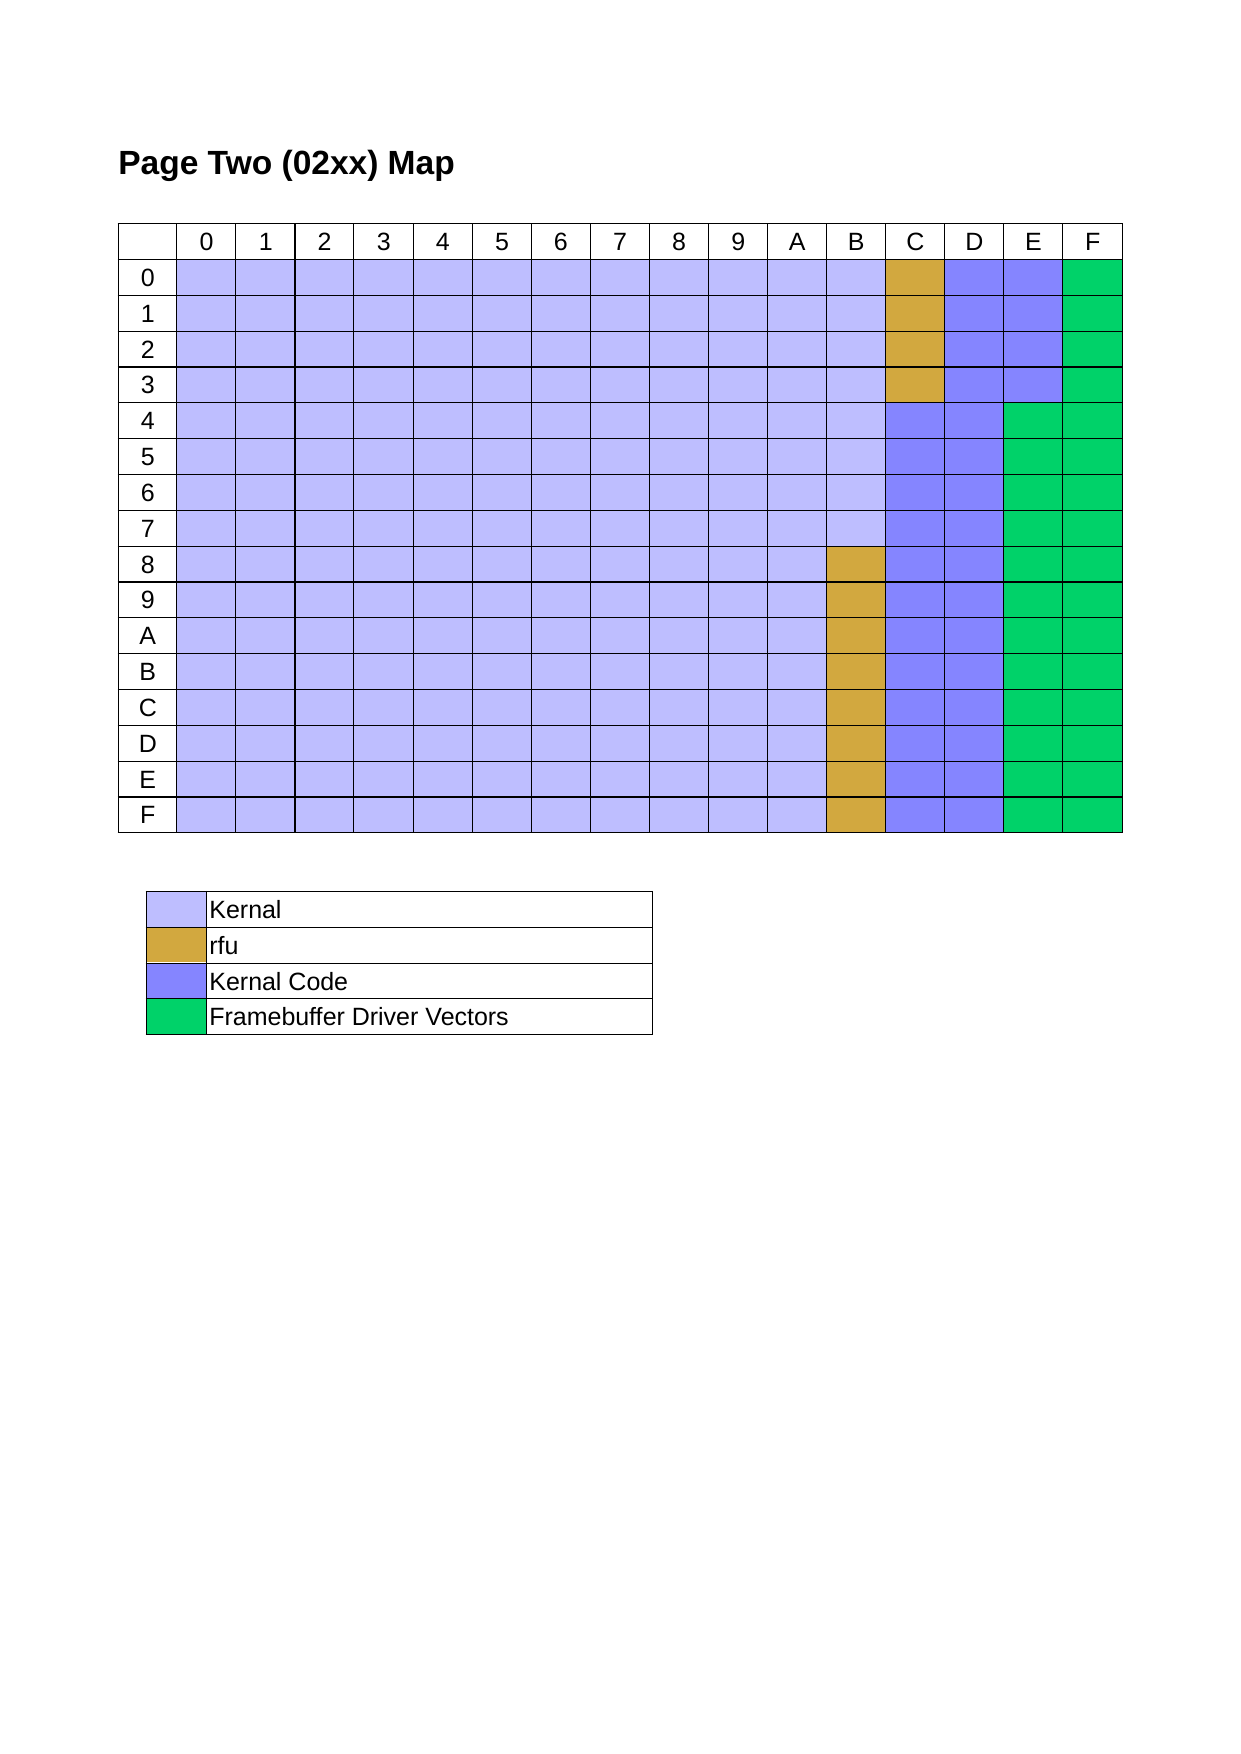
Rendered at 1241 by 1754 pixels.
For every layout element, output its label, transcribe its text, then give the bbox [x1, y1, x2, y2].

table_cell [532, 690, 590, 725]
table_cell [1004, 439, 1062, 474]
table_cell [768, 368, 826, 402]
table_cell [177, 296, 235, 331]
table_cell [1063, 260, 1122, 295]
table_cell 8 [119, 547, 176, 581]
table_cell 1 [119, 296, 176, 331]
table_cell [886, 511, 944, 546]
table_header C [886, 224, 944, 259]
table_cell [650, 726, 708, 761]
table_cell 4 [119, 403, 176, 438]
table_header B [827, 224, 885, 259]
table_cell [650, 296, 708, 331]
table_cell [827, 726, 885, 761]
table_cell [473, 547, 531, 581]
table_cell [591, 726, 649, 761]
table_cell [1004, 547, 1062, 581]
table_cell [236, 368, 294, 402]
table_header 1 [236, 224, 294, 259]
table_cell [532, 726, 590, 761]
table_cell [532, 296, 590, 331]
table_cell [177, 439, 235, 474]
table_cell [177, 547, 235, 581]
table_header [147, 892, 206, 927]
table_cell [354, 475, 413, 510]
table_cell A [119, 618, 176, 653]
table_cell [1004, 260, 1062, 295]
table_cell [768, 726, 826, 761]
table_header 4 [414, 224, 472, 259]
table_cell [236, 547, 294, 581]
table_cell [827, 762, 885, 796]
table_cell [236, 654, 294, 689]
table_cell [650, 403, 708, 438]
table_cell [473, 726, 531, 761]
table_cell [147, 928, 206, 962]
table_header 8 [650, 224, 708, 259]
table_cell [296, 332, 353, 366]
table_cell [1004, 654, 1062, 689]
table_cell [591, 368, 649, 402]
table_cell [236, 439, 294, 474]
table_header [119, 224, 176, 259]
table_cell [1063, 726, 1122, 761]
table_cell [768, 475, 826, 510]
table_cell [177, 260, 235, 295]
table_header 6 [532, 224, 590, 259]
table_cell [1063, 475, 1122, 510]
table_cell [296, 798, 353, 832]
table_cell [177, 654, 235, 689]
table_cell [709, 511, 767, 546]
table_cell [886, 332, 944, 366]
table_cell [147, 999, 206, 1034]
table_cell [1004, 762, 1062, 796]
table_cell [886, 403, 944, 438]
table_cell [886, 547, 944, 581]
table_cell [591, 260, 649, 295]
table_cell [354, 690, 413, 725]
table_cell [709, 654, 767, 689]
table_cell [650, 332, 708, 366]
table_cell [177, 368, 235, 402]
table_cell [296, 439, 353, 474]
table_cell [709, 439, 767, 474]
table_cell [296, 618, 353, 653]
table_cell [650, 654, 708, 689]
table_cell [709, 547, 767, 581]
table_cell [1063, 511, 1122, 546]
table_cell [1063, 690, 1122, 725]
table_cell [768, 654, 826, 689]
table_cell [177, 583, 235, 617]
table_cell [827, 296, 885, 331]
table_cell [354, 260, 413, 295]
table_cell [650, 368, 708, 402]
table_cell [296, 511, 353, 546]
table_cell [236, 618, 294, 653]
table_cell [591, 762, 649, 796]
table_cell [1063, 547, 1122, 581]
table_cell [236, 332, 294, 366]
table_cell [1004, 690, 1062, 725]
table_cell [1063, 296, 1122, 331]
table_cell [1004, 296, 1062, 331]
table_cell [473, 618, 531, 653]
table_cell [177, 511, 235, 546]
table_cell [532, 511, 590, 546]
table_cell C [119, 690, 176, 725]
table_cell [1004, 332, 1062, 366]
table_cell [177, 403, 235, 438]
table_cell [768, 260, 826, 295]
table_cell [886, 583, 944, 617]
table_cell [768, 798, 826, 832]
table_cell [414, 368, 472, 402]
table_cell [768, 762, 826, 796]
table_cell [650, 260, 708, 295]
table_cell [177, 762, 235, 796]
table_cell [473, 583, 531, 617]
table_cell [650, 547, 708, 581]
table_cell [1063, 654, 1122, 689]
table_cell [414, 439, 472, 474]
subtitle Page Two (02xx) Map [118, 143, 1122, 182]
table_cell [354, 296, 413, 331]
table_cell [177, 475, 235, 510]
table_cell [1063, 798, 1122, 832]
table_cell [827, 511, 885, 546]
table_cell [768, 332, 826, 366]
table_cell [886, 762, 944, 796]
table_cell [354, 511, 413, 546]
table_cell [414, 511, 472, 546]
table_cell [886, 654, 944, 689]
table_cell [709, 583, 767, 617]
table_cell [945, 475, 1003, 510]
table_header 9 [709, 224, 767, 259]
table_header Kernal [207, 892, 652, 927]
table_cell [532, 583, 590, 617]
table_cell [945, 368, 1003, 402]
table_cell [414, 583, 472, 617]
table_cell [827, 798, 885, 832]
table_cell [236, 403, 294, 438]
table_cell [591, 439, 649, 474]
table_cell [591, 654, 649, 689]
table_cell [147, 964, 206, 998]
table_cell [886, 618, 944, 653]
table_cell [591, 690, 649, 725]
table_cell [1063, 762, 1122, 796]
table_cell [236, 260, 294, 295]
table_cell [296, 403, 353, 438]
table_cell [236, 690, 294, 725]
table_cell 0 [119, 260, 176, 295]
table_cell [473, 439, 531, 474]
table_cell [827, 368, 885, 402]
table_cell [1063, 368, 1122, 402]
table_cell [296, 260, 353, 295]
table_cell [650, 583, 708, 617]
table_cell [1004, 511, 1062, 546]
table_cell [473, 654, 531, 689]
table_cell [473, 332, 531, 366]
table_cell [650, 798, 708, 832]
table_cell [827, 547, 885, 581]
table_cell [354, 726, 413, 761]
table_cell [1004, 403, 1062, 438]
table_cell [354, 439, 413, 474]
table_cell [473, 260, 531, 295]
table_cell [236, 296, 294, 331]
table_cell [945, 690, 1003, 725]
table_cell [236, 762, 294, 796]
table_cell [177, 332, 235, 366]
table_cell [236, 511, 294, 546]
table_cell [236, 475, 294, 510]
table_cell [354, 618, 413, 653]
table_cell [827, 654, 885, 689]
table_cell [473, 690, 531, 725]
table_cell [945, 332, 1003, 366]
table_header 5 [473, 224, 531, 259]
table_cell [296, 654, 353, 689]
table_header A [768, 224, 826, 259]
table_cell [236, 583, 294, 617]
table_cell Kernal Code [207, 964, 652, 998]
table_cell [532, 403, 590, 438]
table_cell [1063, 403, 1122, 438]
table_header E [1004, 224, 1062, 259]
table_cell [473, 296, 531, 331]
table_cell F [119, 798, 176, 832]
table_cell [945, 547, 1003, 581]
table_cell [945, 403, 1003, 438]
table_cell [414, 798, 472, 832]
table_cell [414, 654, 472, 689]
table_cell [414, 403, 472, 438]
table_cell [709, 296, 767, 331]
table_cell [945, 618, 1003, 653]
table_cell [591, 296, 649, 331]
table_cell [177, 618, 235, 653]
table_cell [177, 690, 235, 725]
table_cell [1004, 583, 1062, 617]
table_cell [945, 726, 1003, 761]
table_cell [650, 475, 708, 510]
table_cell [473, 762, 531, 796]
table_cell [650, 618, 708, 653]
table_cell 3 [119, 368, 176, 402]
table_cell [709, 332, 767, 366]
table_cell [650, 511, 708, 546]
table_cell [296, 296, 353, 331]
table_cell [473, 368, 531, 402]
table_cell [296, 547, 353, 581]
table_cell D [119, 726, 176, 761]
table_cell [709, 475, 767, 510]
table_cell [709, 260, 767, 295]
table_cell [945, 511, 1003, 546]
table_cell [650, 762, 708, 796]
table_cell [414, 618, 472, 653]
table_header 2 [296, 224, 353, 259]
table_cell [591, 403, 649, 438]
table_cell [768, 511, 826, 546]
table_cell [236, 726, 294, 761]
table_cell [532, 618, 590, 653]
table_header 0 [177, 224, 235, 259]
table_cell [591, 618, 649, 653]
table_cell [532, 260, 590, 295]
table_cell [886, 798, 944, 832]
table_cell [768, 690, 826, 725]
table_cell [414, 690, 472, 725]
table_cell [886, 475, 944, 510]
table_cell E [119, 762, 176, 796]
table_cell [886, 260, 944, 295]
table_cell [591, 583, 649, 617]
table_cell [532, 439, 590, 474]
table_cell [354, 654, 413, 689]
table_cell [532, 798, 590, 832]
table_cell [296, 726, 353, 761]
table_cell [1004, 475, 1062, 510]
table_cell [886, 439, 944, 474]
table_cell [414, 475, 472, 510]
table_cell [591, 798, 649, 832]
table_cell [473, 798, 531, 832]
table_cell [827, 439, 885, 474]
table_cell [945, 762, 1003, 796]
table_cell [709, 726, 767, 761]
table_cell [827, 690, 885, 725]
table_cell [650, 439, 708, 474]
table_cell [886, 296, 944, 331]
table_cell [768, 618, 826, 653]
table_cell [945, 654, 1003, 689]
table_cell [768, 296, 826, 331]
table_cell [473, 403, 531, 438]
table_header D [945, 224, 1003, 259]
table_cell [709, 403, 767, 438]
table_cell [532, 654, 590, 689]
table_cell [827, 260, 885, 295]
table_header 3 [354, 224, 413, 259]
table_cell [1004, 368, 1062, 402]
table_cell [354, 798, 413, 832]
table_cell [354, 368, 413, 402]
table_cell [945, 260, 1003, 295]
table_cell [591, 547, 649, 581]
table_cell [354, 332, 413, 366]
table_cell [296, 475, 353, 510]
table_cell [709, 618, 767, 653]
table_cell [532, 332, 590, 366]
table_cell [650, 690, 708, 725]
table_cell [1063, 583, 1122, 617]
table_cell [414, 726, 472, 761]
table_cell [296, 368, 353, 402]
table_cell [1004, 618, 1062, 653]
table_cell [354, 762, 413, 796]
table_header 7 [591, 224, 649, 259]
table_cell [591, 332, 649, 366]
table_cell [296, 690, 353, 725]
table_cell [354, 403, 413, 438]
table_cell [414, 762, 472, 796]
table_cell [591, 475, 649, 510]
table_cell [1004, 726, 1062, 761]
table_cell [591, 511, 649, 546]
table_cell [945, 439, 1003, 474]
table_cell [532, 547, 590, 581]
table_cell [1004, 798, 1062, 832]
table_cell [827, 475, 885, 510]
table_cell [827, 583, 885, 617]
table_cell [177, 798, 235, 832]
table_cell [709, 368, 767, 402]
table_cell [532, 475, 590, 510]
table_cell B [119, 654, 176, 689]
table_cell [945, 583, 1003, 617]
table_cell [532, 762, 590, 796]
table_cell [1063, 332, 1122, 366]
table_cell [768, 439, 826, 474]
table_cell [768, 583, 826, 617]
table_cell [1063, 618, 1122, 653]
table_cell [414, 296, 472, 331]
table_cell [414, 547, 472, 581]
table_cell [827, 403, 885, 438]
table_cell [414, 332, 472, 366]
table_cell [709, 798, 767, 832]
table_cell [414, 260, 472, 295]
table_cell 2 [119, 332, 176, 366]
table_cell Framebuffer Driver Vectors [207, 999, 652, 1034]
table_cell 6 [119, 475, 176, 510]
table_cell [768, 403, 826, 438]
table_cell [354, 583, 413, 617]
table_cell [532, 368, 590, 402]
table_cell 9 [119, 583, 176, 617]
table_cell 5 [119, 439, 176, 474]
table_cell [945, 296, 1003, 331]
table_cell [709, 762, 767, 796]
table_header F [1063, 224, 1122, 259]
table_cell [177, 726, 235, 761]
table_cell [886, 690, 944, 725]
table_cell [296, 762, 353, 796]
table_cell [1063, 439, 1122, 474]
table_cell [709, 690, 767, 725]
table_cell rfu [207, 928, 652, 962]
table_cell 7 [119, 511, 176, 546]
table_cell [473, 511, 531, 546]
table_cell [354, 547, 413, 581]
table_cell [827, 332, 885, 366]
table_cell [768, 547, 826, 581]
table_cell [236, 798, 294, 832]
table_cell [296, 583, 353, 617]
table_cell [886, 368, 944, 402]
table_cell [827, 618, 885, 653]
table_cell [473, 475, 531, 510]
table_cell [886, 726, 944, 761]
table_cell [945, 798, 1003, 832]
